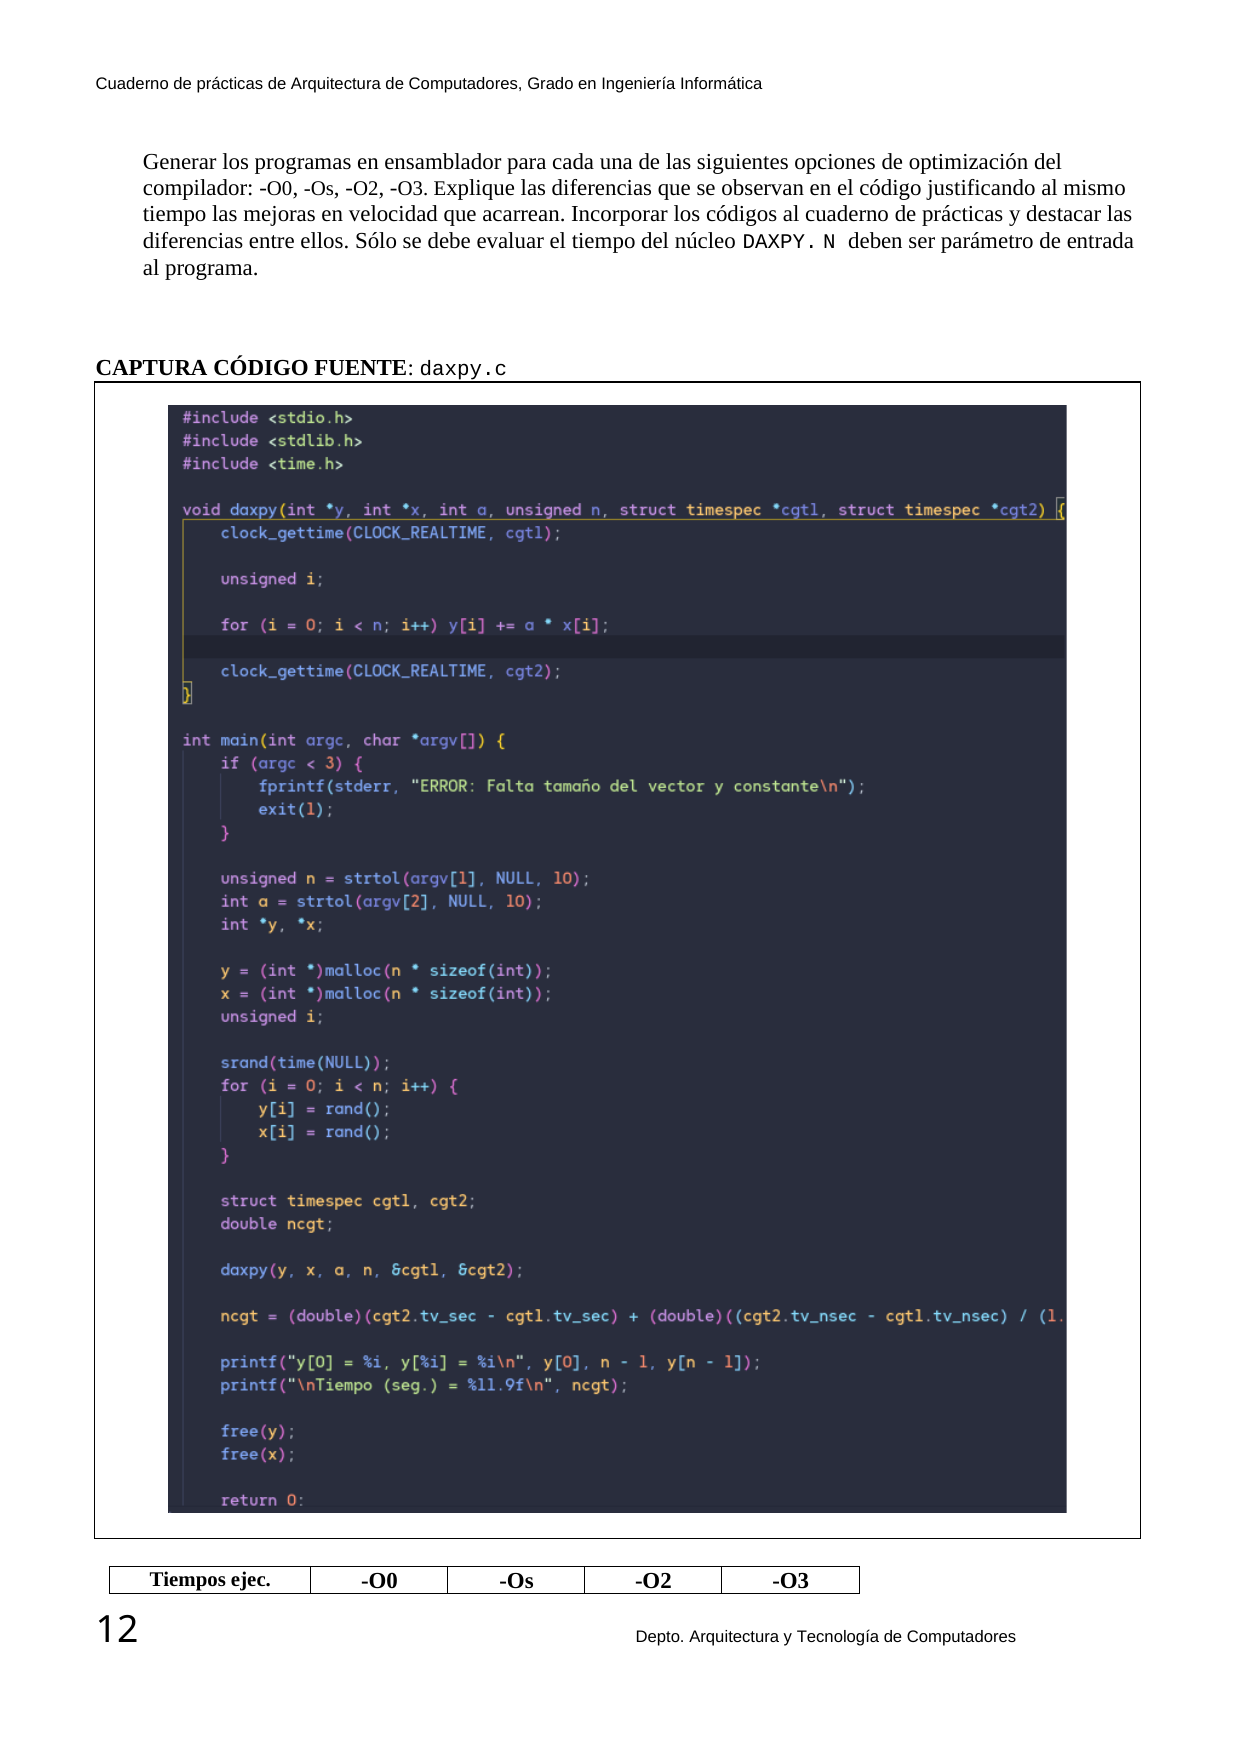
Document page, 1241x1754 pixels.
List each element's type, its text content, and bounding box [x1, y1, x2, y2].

table_header -Os [448, 1567, 584, 1593]
table_header Tiempos ejec. [110, 1567, 310, 1593]
picture [168, 405, 1067, 1513]
table_header -O3 [722, 1567, 859, 1593]
table_header -O2 [585, 1567, 721, 1593]
list Generar los programas en ensamblador para cada una de las siguientes opciones de optimización del compilador: -O0, -Os, -O2, -O3. Explique las diferencias que se observan en el código justificando al mismo tiempo las mejoras en velocidad que acarrean. Incorporar los códigos al cuaderno de prácticas y destacar las diferencias entre ellos. Sólo se debe evaluar el tiempo del núcleo DAXPY. N deben ser parámetro de entrada al programa. [143, 148, 1137, 281]
text CAPTURA CÓDIGO FUENTE: daxpy.c [95, 354, 1137, 381]
table_header [95, 383, 1140, 1538]
table_header -O0 [311, 1567, 447, 1593]
